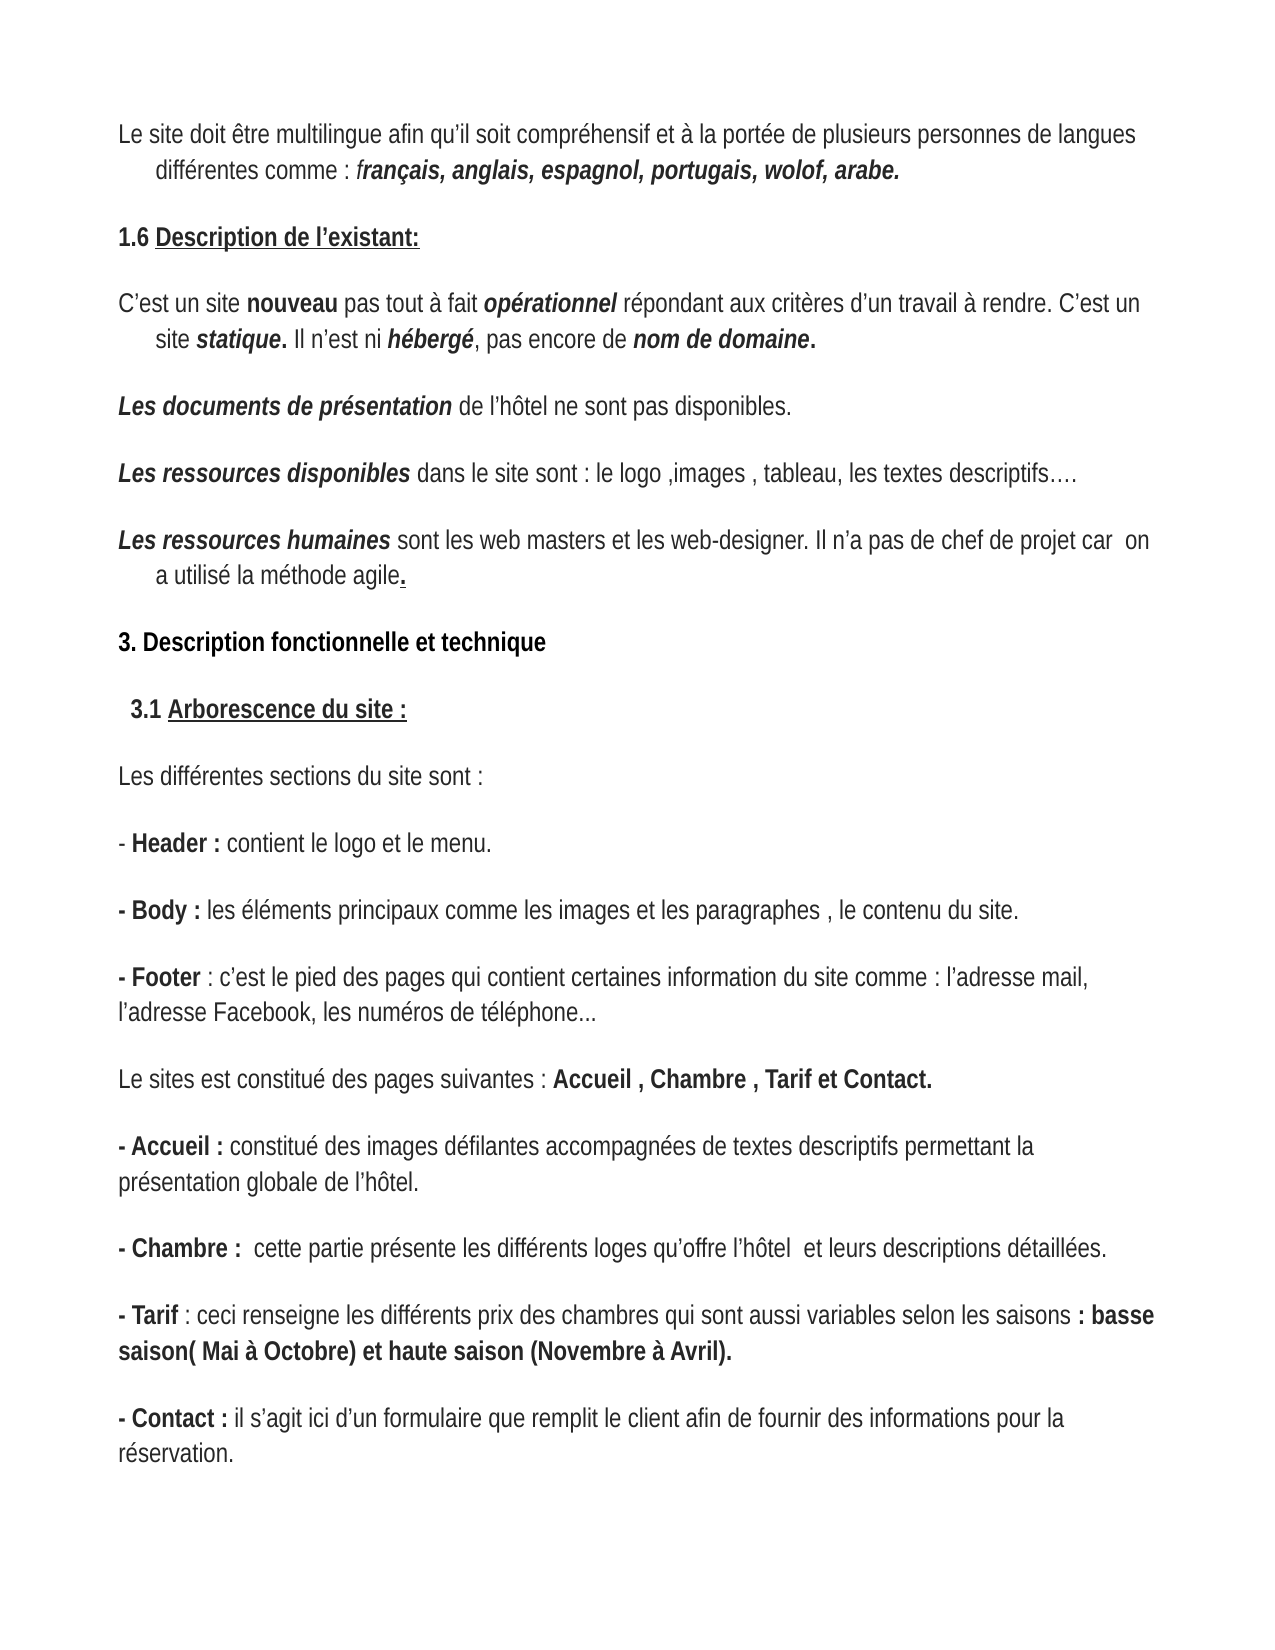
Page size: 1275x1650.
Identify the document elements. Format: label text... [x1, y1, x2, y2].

text - Contact : il s’agit ici d’un formulaire que remplit le client afin de fournir des informations pour la réservation. [118, 1402, 1157, 1468]
subtitle 3.1 Arborescence du site : [118, 693, 1157, 724]
text - Body : les éléments principaux comme les images et les paragraphes , le contenu du site. [118, 894, 1157, 925]
text Le sites est constitué des pages suivantes : Accueil , Chambre , Tarif et Contact. [118, 1063, 1157, 1094]
text - Tarif : ceci renseigne les différents prix des chambres qui sont aussi variables selon les saisons : basse saison( Mai à Octobre) et haute saison (Novembre à Avril). [118, 1299, 1157, 1366]
subtitle Description de l’existant: [118, 221, 1157, 252]
text - Footer : c’est le pied des pages qui contient certaines information du site comme : l’adresse mail, l’adresse Facebook, les numéros de téléphone... [118, 961, 1157, 1027]
text Les ressources disponibles dans le site sont : le logo ,images , tableau, les textes descriptifs…. [118, 457, 1157, 488]
text Les ressources humaines sont les web masters et les web-designer. Il n’a pas de chef de projet car on a utilisé la méthode agile. [118, 524, 1157, 590]
text 3. Description fonctionnelle et technique [118, 626, 1157, 657]
text Le site doit être multilingue afin qu’il soit compréhensif et à la portée de plusieurs personnes de langues différentes comme : français, anglais, espagnol, portugais, wolof, arabe. [118, 118, 1157, 185]
text - Header : contient le logo et le menu. [118, 827, 1157, 858]
text - Accueil : constitué des images défilantes accompagnées de textes descriptifs permettant la présentation globale de l’hôtel. [118, 1130, 1157, 1197]
text Les différentes sections du site sont : [118, 760, 1157, 791]
text - Chambre : cette partie présente les différents loges qu’offre l’hôtel et leurs descriptions détaillées. [118, 1232, 1157, 1263]
text Les documents de présentation de l’hôtel ne sont pas disponibles. [118, 390, 1157, 421]
text C’est un site nouveau pas tout à fait opérationnel répondant aux critères d’un travail à rendre. C’est un site statique. Il n’est ni hébergé, pas encore de nom de domaine. [118, 287, 1157, 354]
